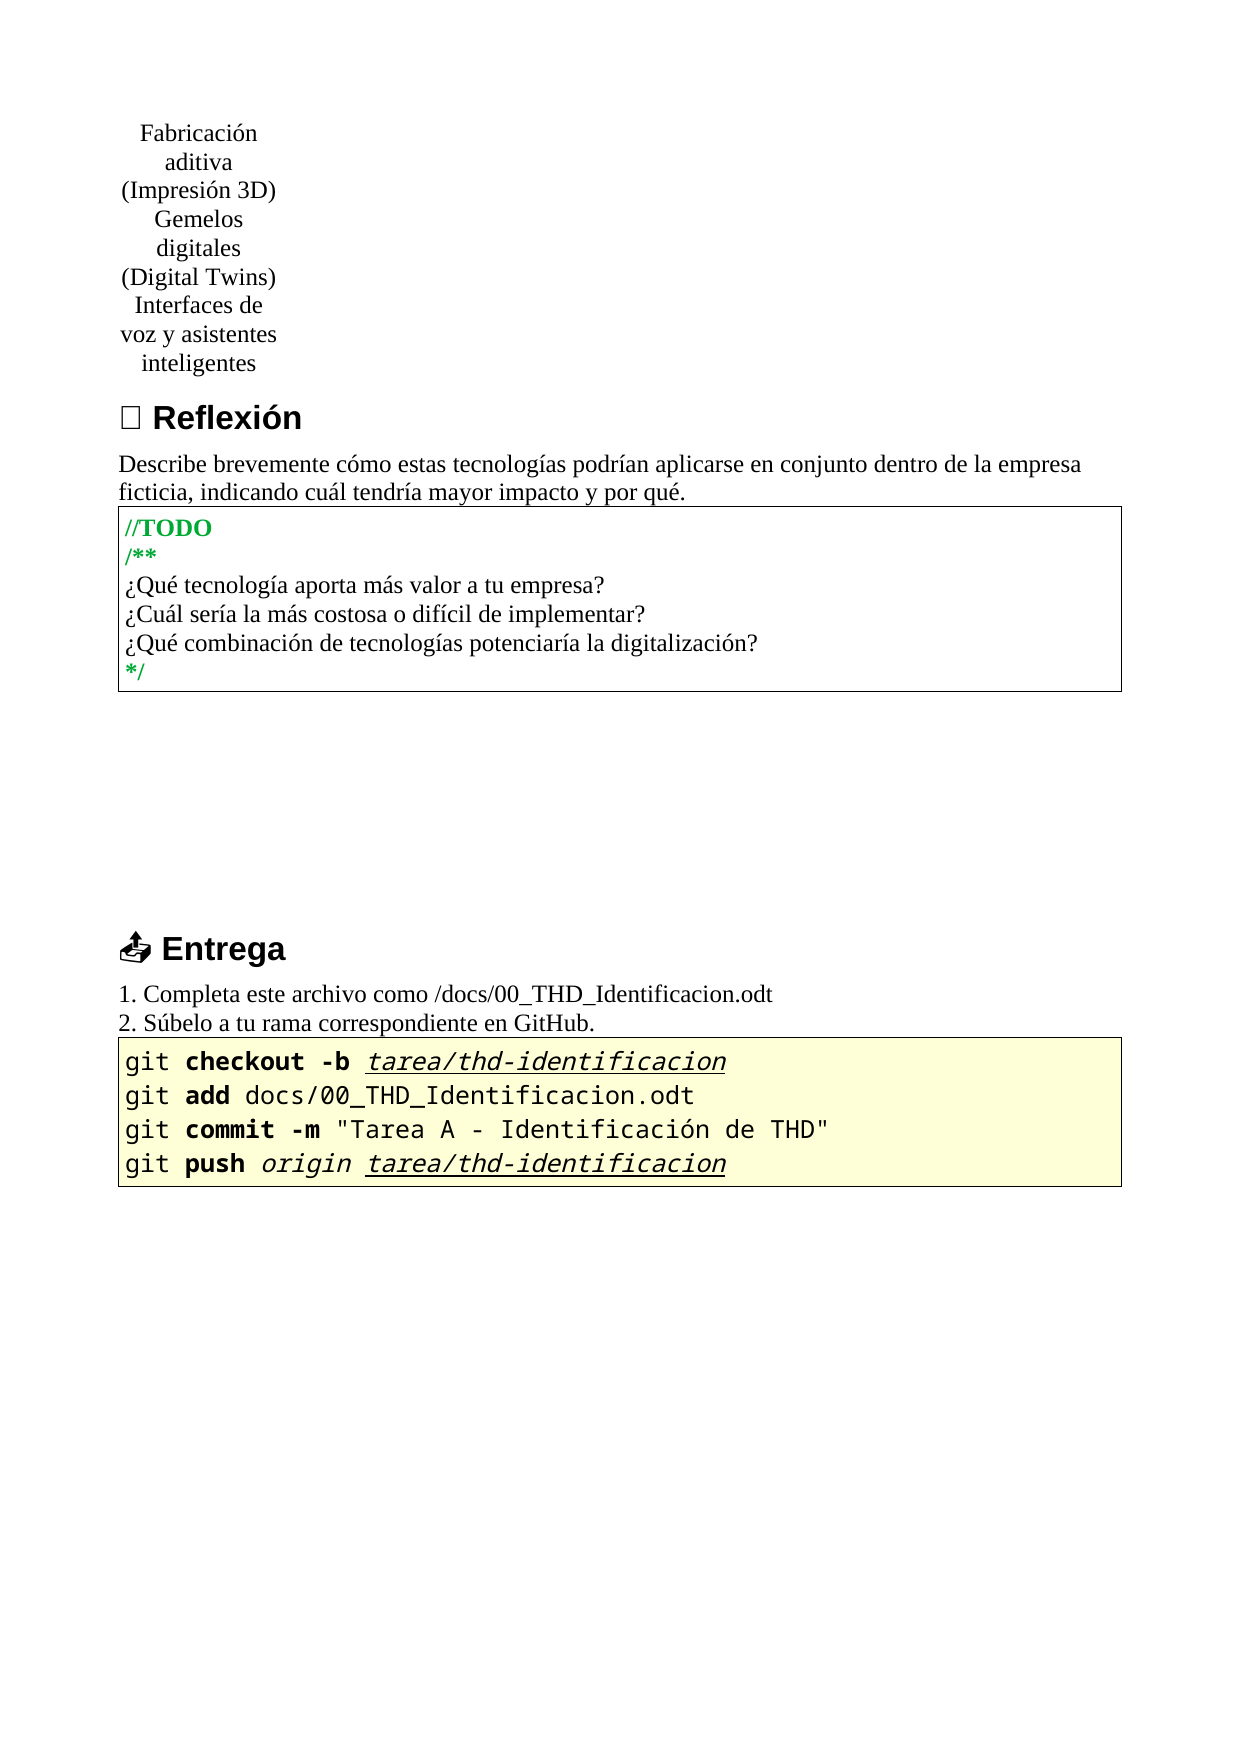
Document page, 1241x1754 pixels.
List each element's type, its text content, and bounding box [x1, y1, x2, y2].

table_cell Fabricación aditiva (Impresión 3D) [118, 118, 279, 204]
table_header //TODO /** ¿Qué tecnología aporta más valor a tu empresa? ¿Cuál sería la más costosa o difícil de implementar? ¿Qué combinación de tecnologías potenciaría la digitalización? */ [119, 507, 1121, 691]
text 1. Completa este archivo como /docs/00_THD_Identificacion.odt [118, 979, 1122, 1008]
table_cell [550, 118, 741, 204]
subtitle 🧠 Reflexión [118, 398, 1122, 436]
table_cell [279, 204, 550, 291]
table_cell [932, 118, 1123, 204]
table_cell [932, 204, 1123, 291]
table_header git checkout -b tarea/thd-identificacion git add docs/00_THD_Identificacion.odt git commit -m "Tarea A - Identificación de THD" git push origin tarea/thd-identificacion [119, 1038, 1121, 1186]
text 2. Súbelo a tu rama correspondiente en GitHub. [118, 1008, 1122, 1037]
table_cell [741, 291, 932, 377]
table_cell [550, 204, 741, 291]
table_cell [932, 291, 1123, 377]
table_cell [741, 204, 932, 291]
table_cell [550, 291, 741, 377]
table_cell [741, 118, 932, 204]
table_cell Interfaces de voz y asistentes inteligentes [118, 291, 279, 377]
table_cell [279, 118, 550, 204]
table_cell [279, 291, 550, 377]
subtitle 📤 Entrega [118, 928, 1122, 967]
text Describe brevemente cómo estas tecnologías podrían aplicarse en conjunto dentro de la empresa ficticia, indicando cuál tendría mayor impacto y por qué. [118, 449, 1122, 506]
table_cell Gemelos digitales (Digital Twins) [118, 204, 279, 291]
